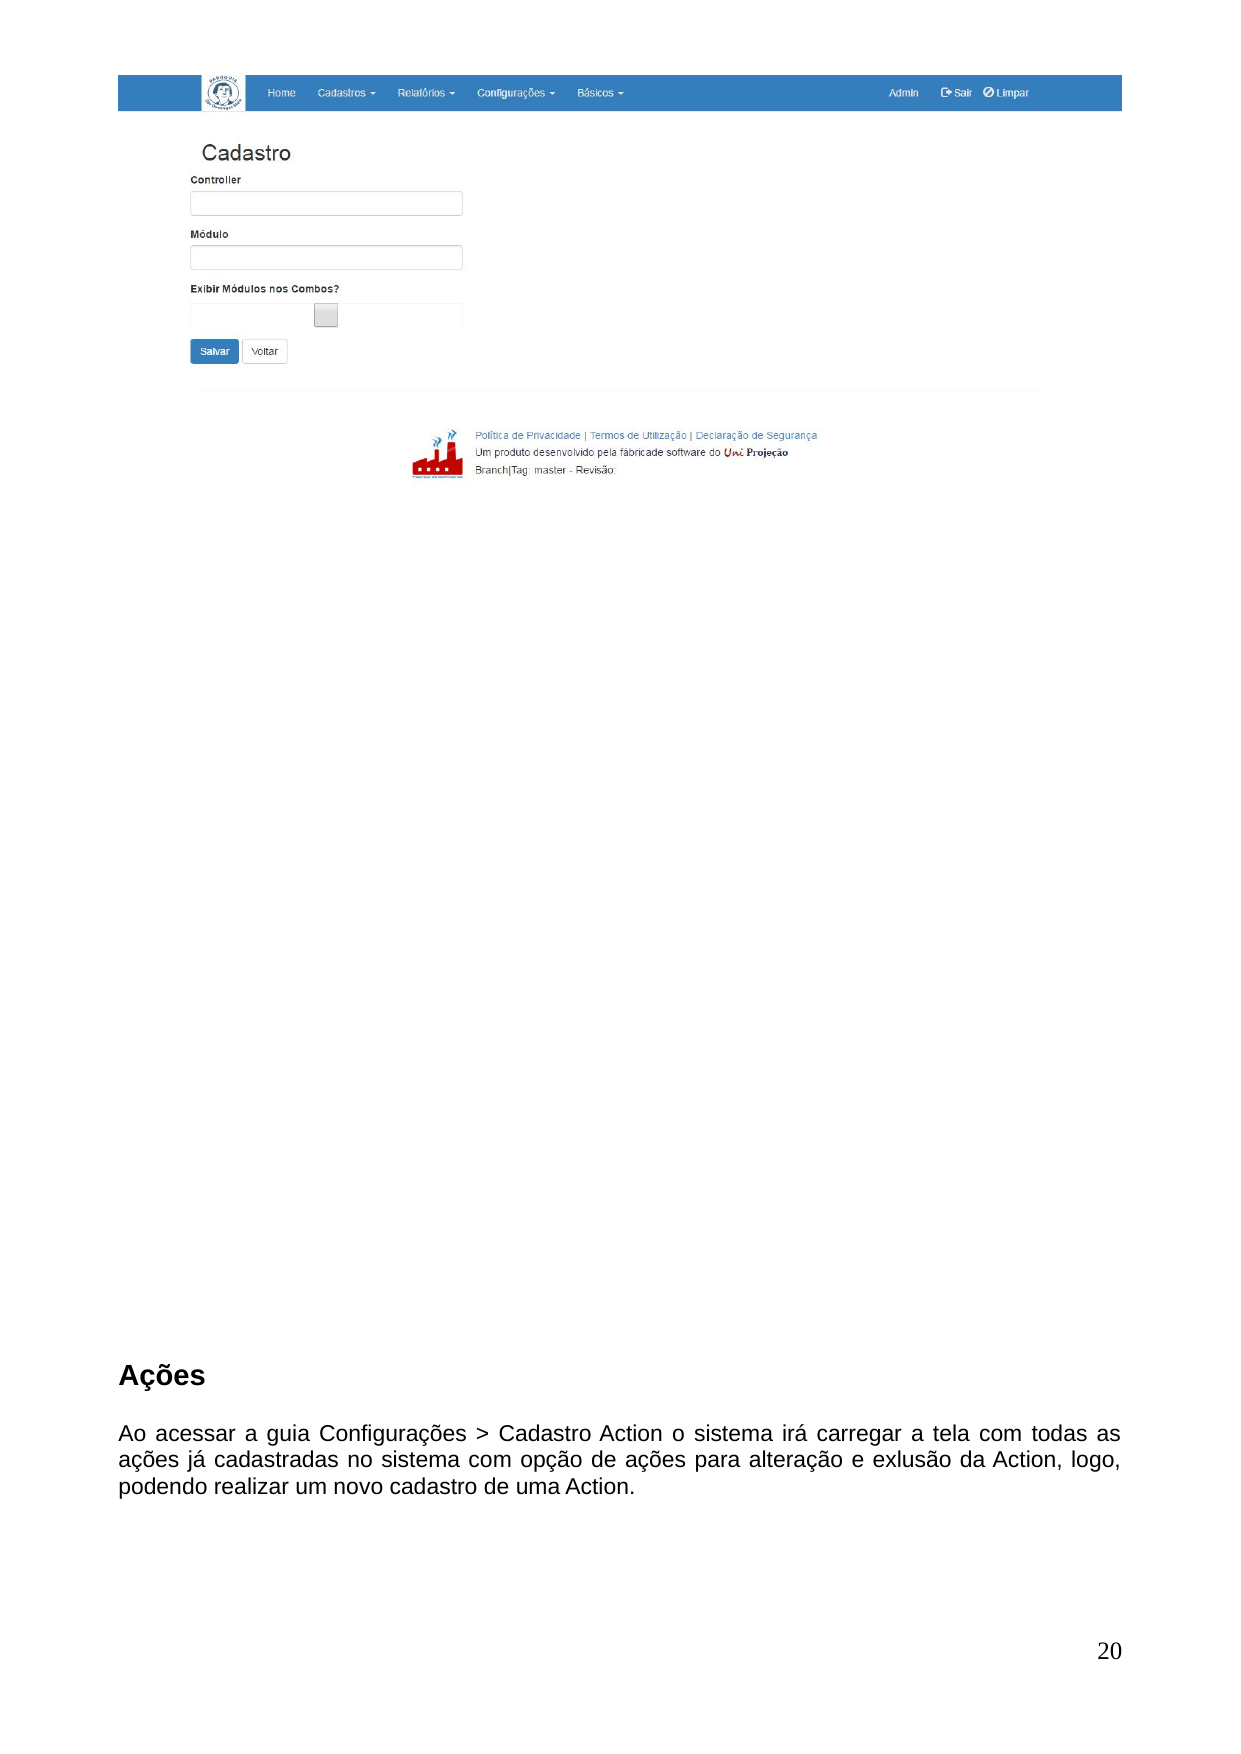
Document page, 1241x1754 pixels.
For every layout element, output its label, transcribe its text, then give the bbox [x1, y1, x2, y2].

text Ações [118, 1358, 1122, 1391]
text Ao acessar a guia Configurações > Cadastro Action o sistema irá carregar a tela com todas as ações já cadastradas no sistema com opção de ações para alteração e exlusão da Action, logo, podendo realizar um novo cadastro de uma Action. [118, 1420, 1122, 1499]
